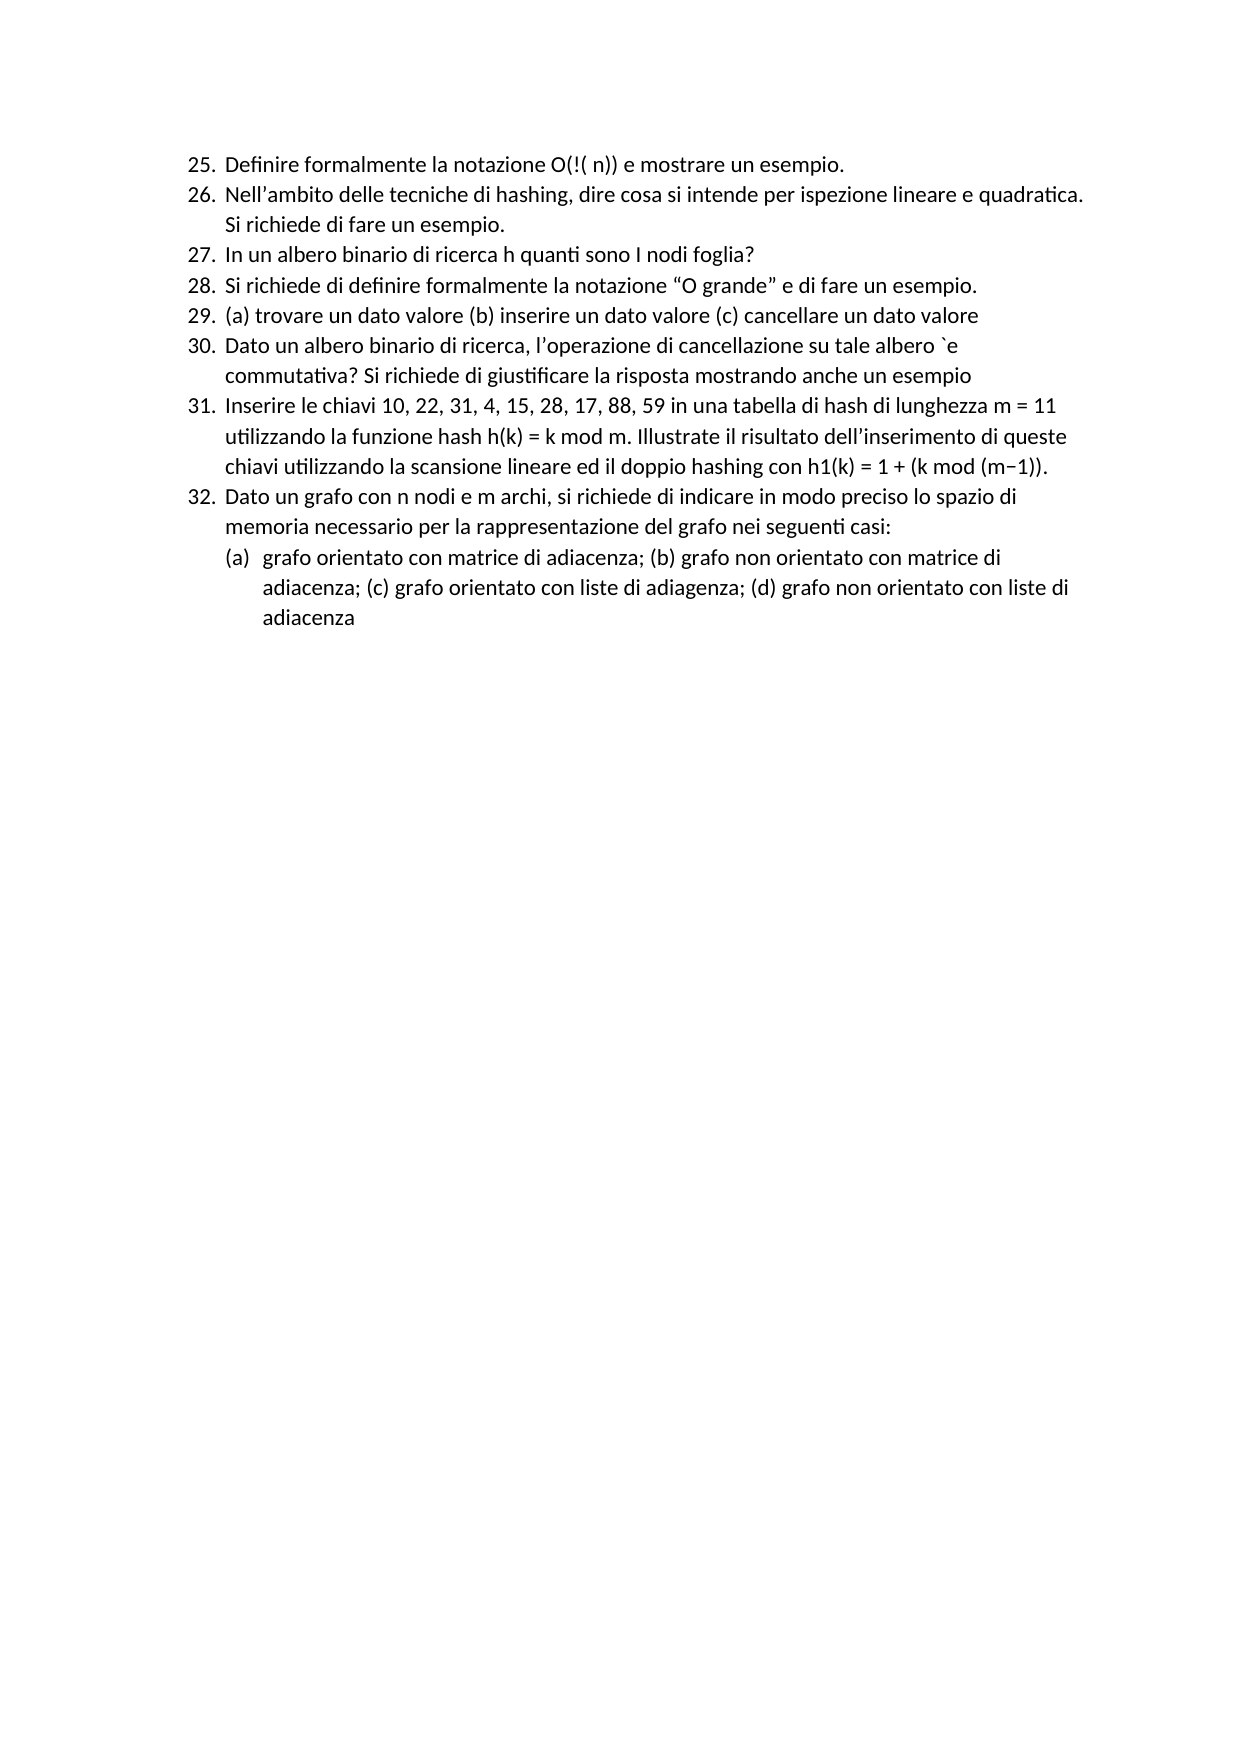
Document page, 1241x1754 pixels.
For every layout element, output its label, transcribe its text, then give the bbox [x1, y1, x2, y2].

list Dato un grafo con n nodi e m archi, si richiede di indicare in modo preciso lo spazio di memoria necessario per la rappresentazione del grafo nei seguenti casi: [187, 482, 1090, 541]
list Nell’ambito delle tecniche di hashing, dire cosa si intende per ispezione lineare e quadratica. Si richiede di fare un esempio. [187, 180, 1090, 238]
list (a) trovare un dato valore (b) inserire un dato valore (c) cancellare un dato valore [187, 301, 1090, 329]
list Definire formalmente la notazione O(!( n)) e mostrare un esempio. [187, 150, 1090, 178]
list Si richiede di deﬁnire formalmente la notazione “O grande” e di fare un esempio. [187, 271, 1090, 299]
list Inserire le chiavi 10, 22, 31, 4, 15, 28, 17, 88, 59 in una tabella di hash di lunghezza m = 11 utilizzando la funzione hash h(k) = k mod m. Illustrate il risultato dell’inserimento di queste chiavi utilizzando la scansione lineare ed il doppio hashing con h1(k) = 1 + (k mod (m−1)). [187, 392, 1090, 480]
list In un albero binario di ricerca h quanti sono I nodi foglia? [187, 241, 1090, 269]
list grafo orientato con matrice di adiacenza; (b) grafo non orientato con matrice di adiacenza; (c) grafo orientato con liste di adiagenza; (d) grafo non orientato con liste di adiacenza [225, 543, 1090, 631]
list Dato un albero binario di ricerca, l’operazione di cancellazione su tale albero `e commutativa? Si richiede di giustiﬁcare la risposta mostrando anche un esempio [187, 331, 1090, 389]
